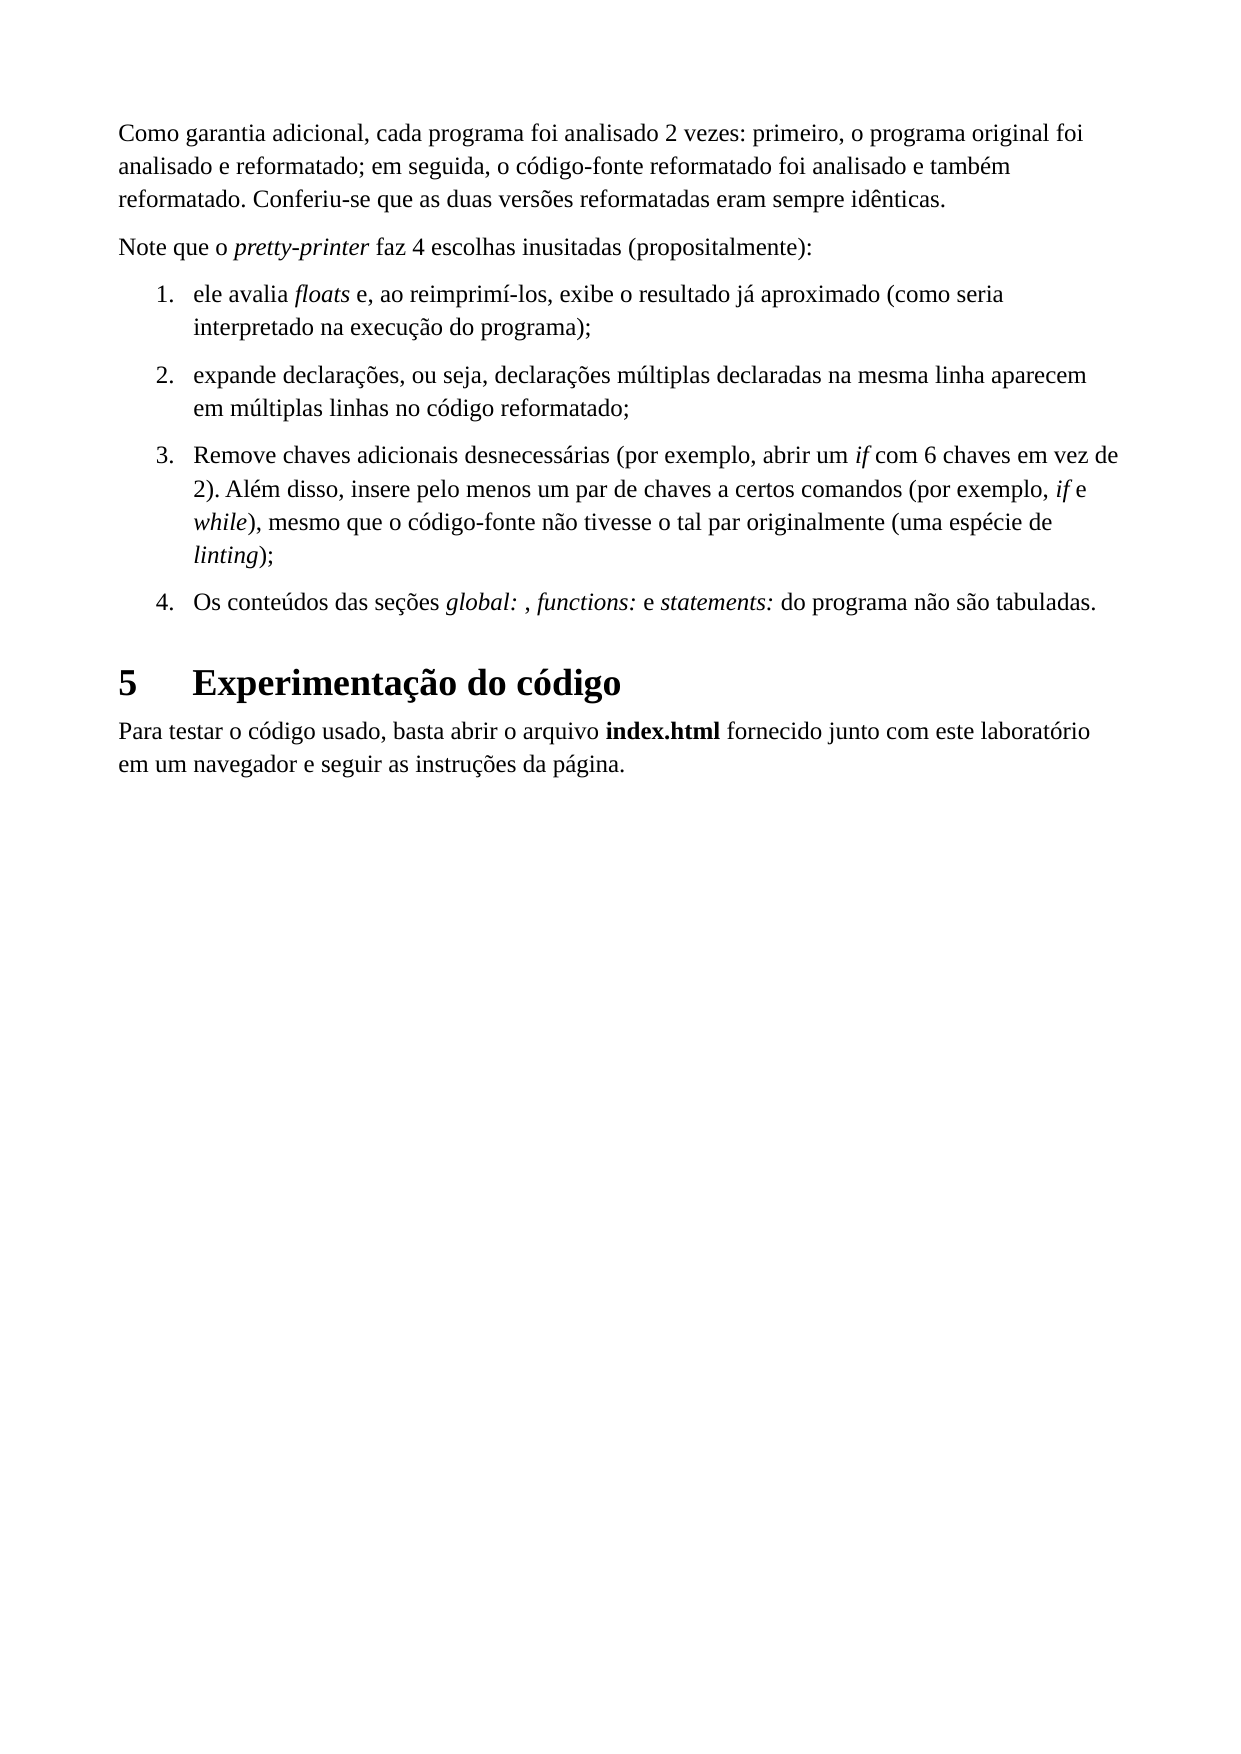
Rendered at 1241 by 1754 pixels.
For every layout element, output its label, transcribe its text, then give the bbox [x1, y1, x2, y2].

subtitle Experimentação do código [118, 660, 1122, 703]
list ele avalia floats e, ao reimprimí-los, exibe o resultado já aproximado (como seria interpretado na execução do programa); [156, 279, 1122, 341]
list expande declarações, ou seja, declarações múltiplas declaradas na mesma linha aparecem em múltiplas linhas no código reformatado; [156, 360, 1122, 422]
text Para testar o código usado, basta abrir o arquivo index.html fornecido junto com este laboratório em um navegador e seguir as instruções da página. [118, 716, 1122, 778]
list Os conteúdos das seções global: , functions: e statements: do programa não são tabuladas. [156, 587, 1122, 616]
list Remove chaves adicionais desnecessárias (por exemplo, abrir um if com 6 chaves em vez de 2). Além disso, insere pelo menos um par de chaves a certos comandos (por exemplo, if e while), mesmo que o código-fonte não tivesse o tal par originalmente (uma espécie de linting); [156, 441, 1122, 568]
text Como garantia adicional, cada programa foi analisado 2 vezes: primeiro, o programa original foi analisado e reformatado; em seguida, o código-fonte reformatado foi analisado e também reformatado. Conferiu-se que as duas versões reformatadas eram sempre idênticas. [118, 118, 1122, 213]
text Note que o pretty-printer faz 4 escolhas inusitadas (propositalmente): [118, 232, 1122, 261]
